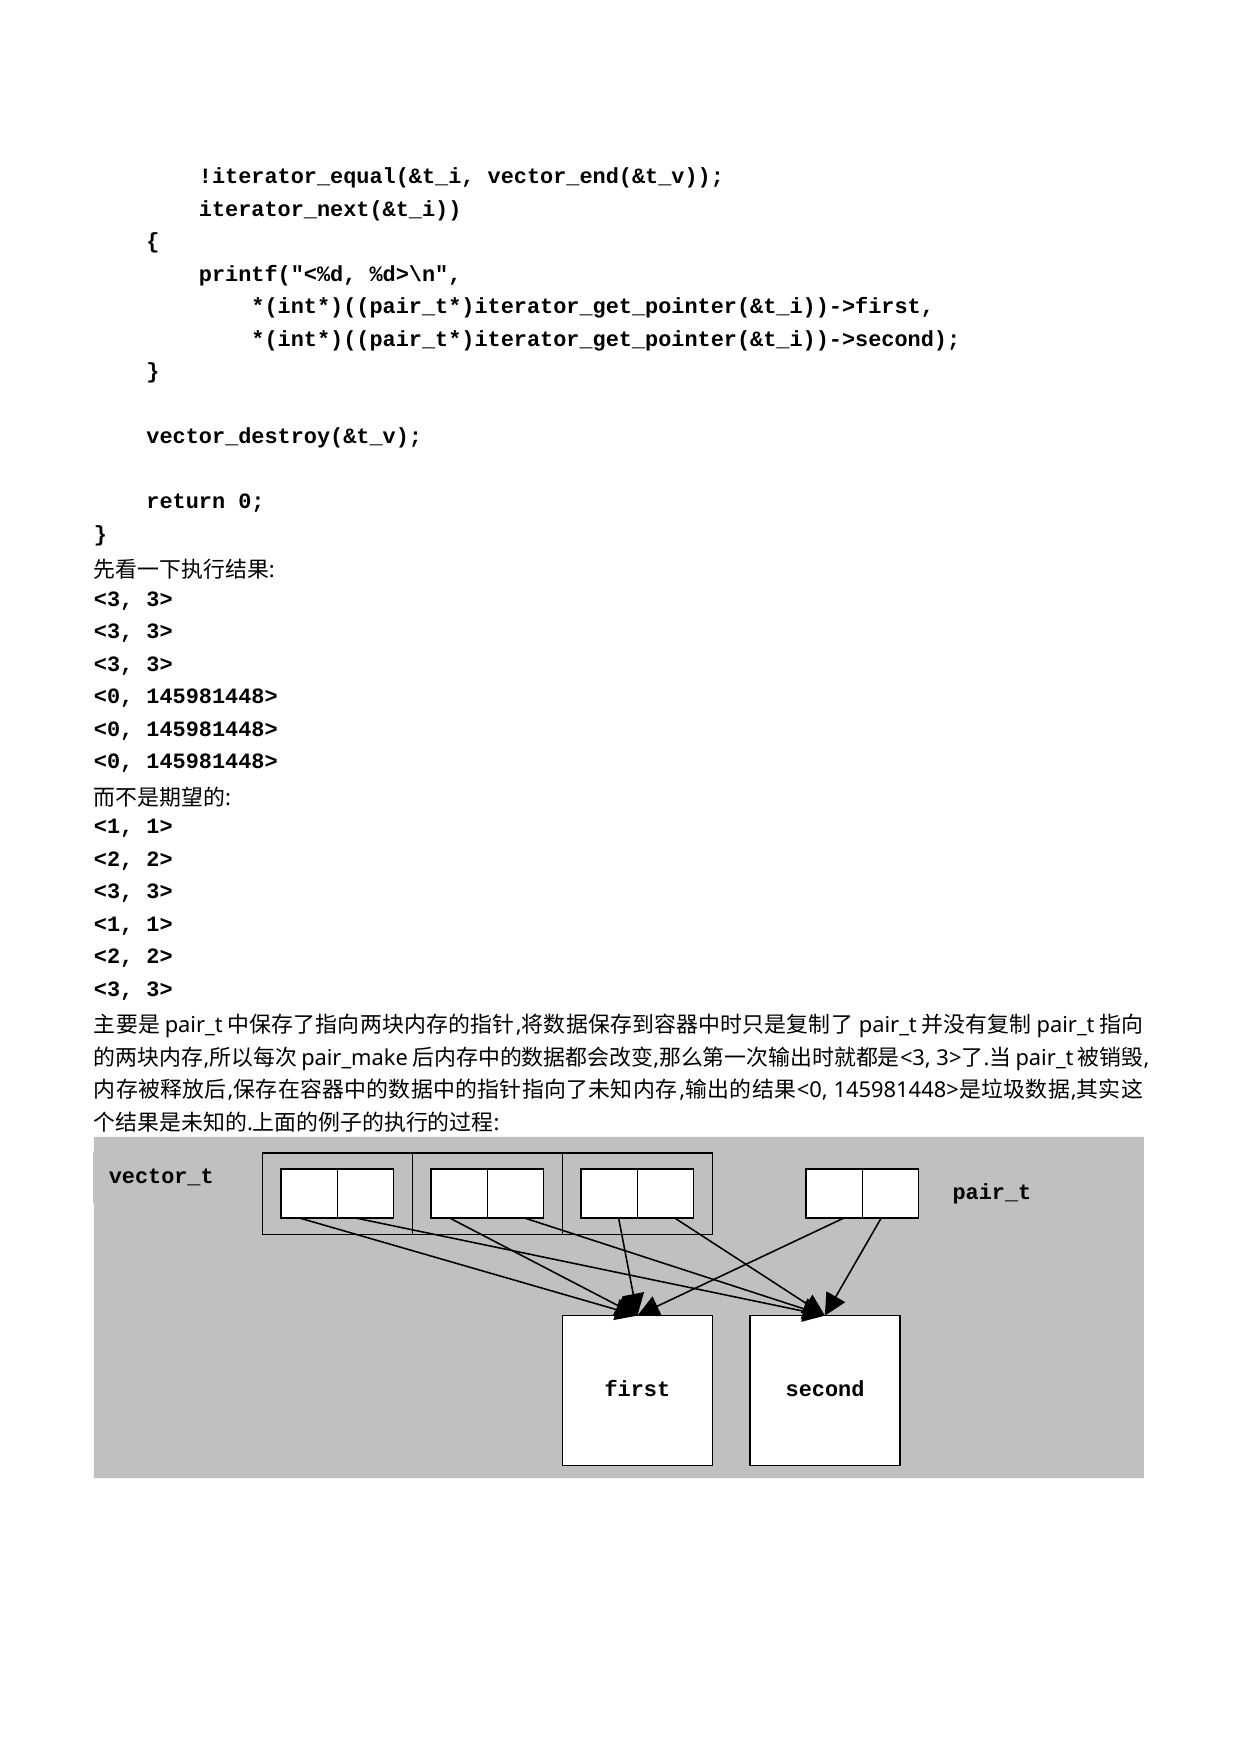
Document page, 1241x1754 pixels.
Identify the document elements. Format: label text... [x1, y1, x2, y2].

text <1, 1> [94, 812, 1144, 844]
text *(int*)((pair_t*)iterator_get_pointer(&t_i))->first, [94, 292, 1144, 324]
text 主要是pair_t中保存了指向两块内存的指针,将数据保存到容器中时只是复制了pair_t并没有复制pair_t指向的两块内存,所以每次pair_make后内存中的数据都会改变,那么第一次输出时就都是<3, 3>了.当pair_t被销毁,内存被释放后,保存在容器中的数据中的指针指向了未知内存,输出的结果<0, 145981448>是垃圾数据,其实这个结果是未知的.上面的例子的执行的过程: [94, 1007, 1144, 1136]
text <0, 145981448> [94, 682, 1144, 714]
text <3, 3> [94, 877, 1144, 909]
text vector_destroy(&t_v); [94, 422, 1144, 454]
text } [94, 519, 1144, 552]
text <3, 3> [94, 584, 1144, 617]
text return 0; [94, 487, 1144, 519]
text <2, 2> [94, 844, 1144, 877]
text 先看一下执行结果: [94, 552, 1144, 584]
text <3, 3> [94, 649, 1144, 682]
text 而不是期望的: [94, 779, 1144, 812]
text { [94, 227, 1144, 259]
text <2, 2> [94, 942, 1144, 974]
text <1, 1> [94, 909, 1144, 942]
text <0, 145981448> [94, 747, 1144, 779]
text <3, 3> [94, 617, 1144, 649]
text <0, 145981448> [94, 714, 1144, 747]
text !iterator_equal(&t_i, vector_end(&t_v)); [94, 162, 1144, 194]
text } [94, 357, 1144, 389]
text <3, 3> [94, 974, 1144, 1007]
text *(int*)((pair_t*)iterator_get_pointer(&t_i))->second); [94, 324, 1144, 357]
text printf("<%d, %d>\n", [94, 259, 1144, 292]
text iterator_next(&t_i)) [94, 194, 1144, 227]
